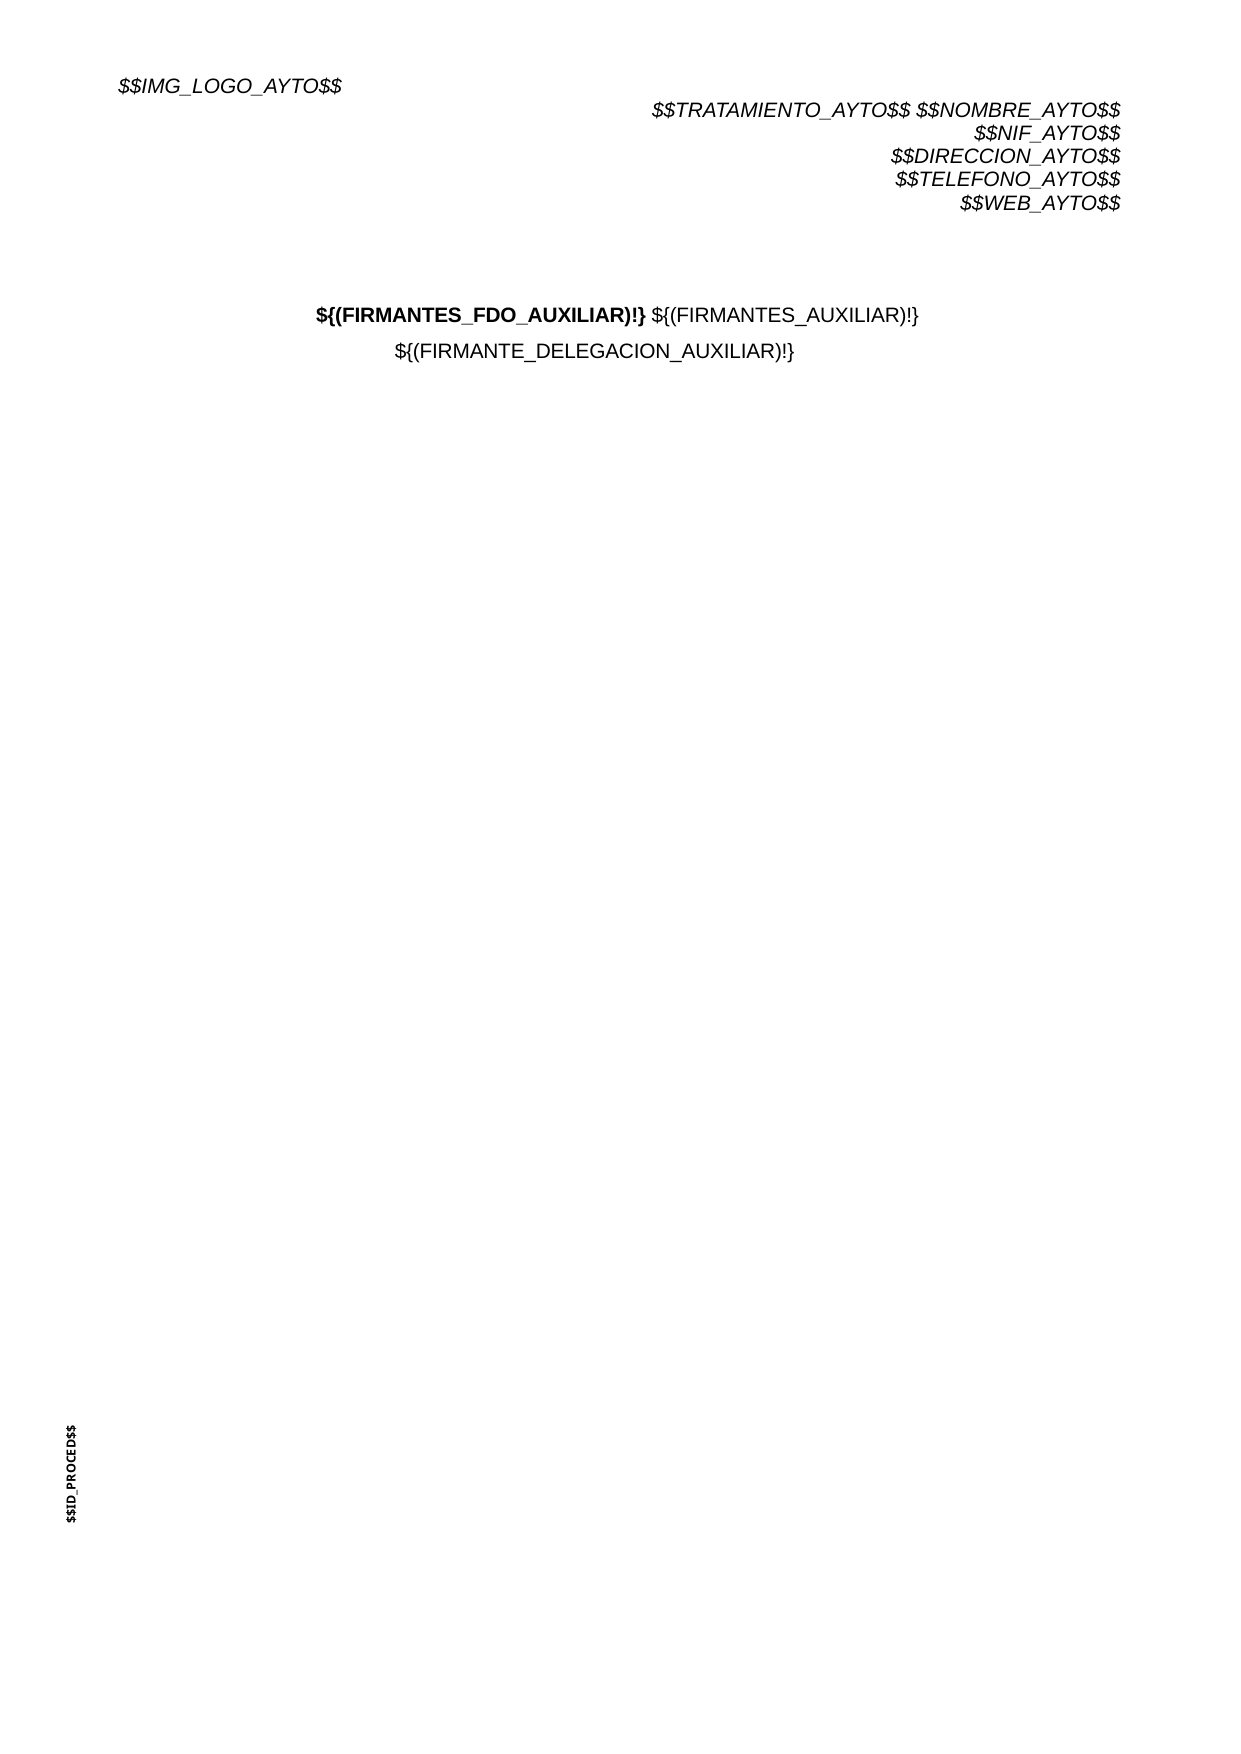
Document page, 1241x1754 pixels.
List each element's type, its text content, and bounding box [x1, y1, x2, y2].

text [#if FIRMANTES!?length > 1] [#assign FIRMANTES_FDO_AUXILIAR="Fdo:"] [#assign FIRMANTES_AUXILIAR=FIRMANTES] [#else] [#assign FIRMANTES_FDO_AUXILIAR="Fdo:"] [#assign FIRMANTES_AUXILIAR="El/La Alcalde/sa"] [/#if] [#if FIRMANTE_DELEGACION!?length > 1] [#assign FIRMANTE_DELEGACION_AUXILIAR=FIRMANTE_DELEGACION] [/#if]${(FIRMANTES_FDO_AUXILIAR)!} ${(FIRMANTES_AUXILIAR)!} [118, 304, 1122, 327]
text ${(FIRMANTE_DELEGACION_AUXILIAR)!} [118, 339, 1076, 363]
